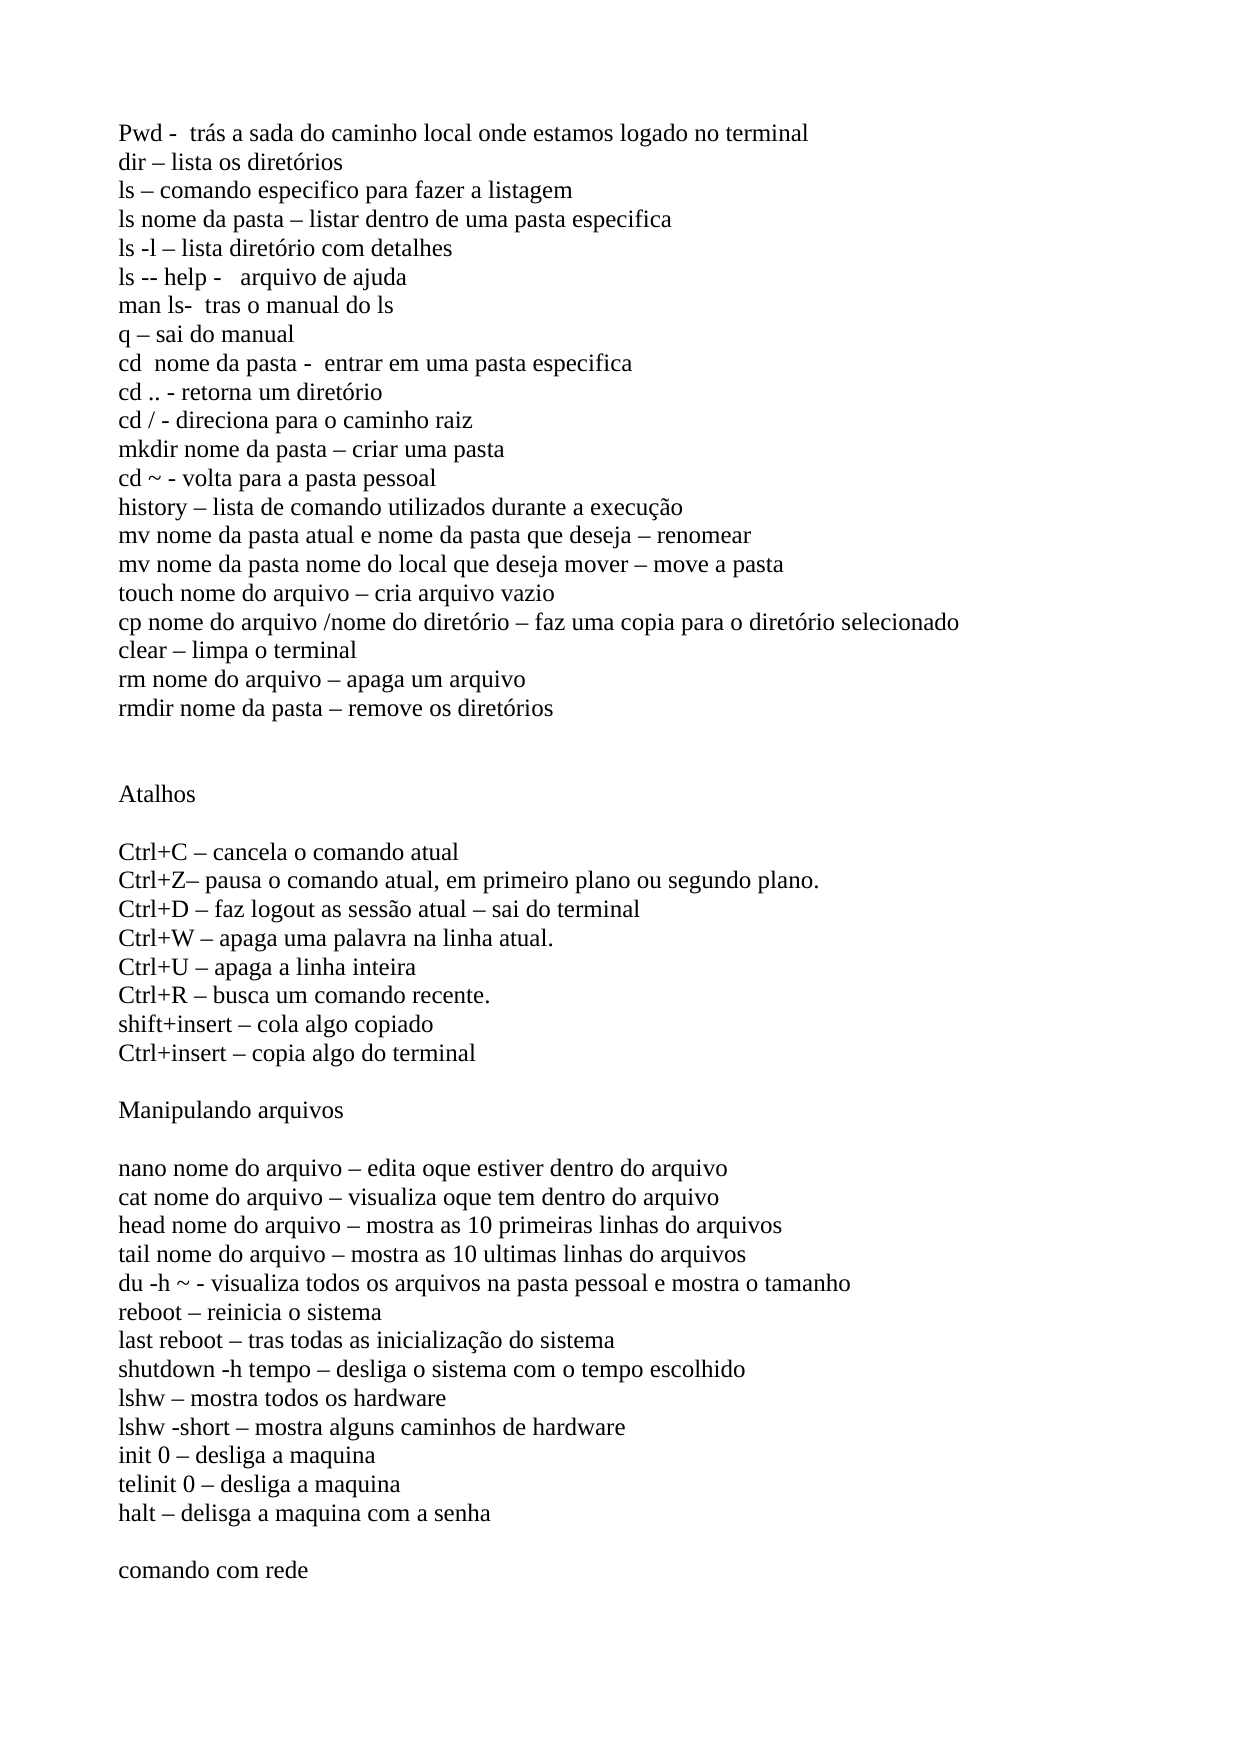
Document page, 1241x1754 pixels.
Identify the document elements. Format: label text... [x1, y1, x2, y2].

text shift+insert – cola algo copiado [118, 1009, 1122, 1038]
text man ls- tras o manual do ls [118, 291, 1122, 319]
text history – lista de comando utilizados durante a execução [118, 492, 1122, 521]
text cp nome do arquivo /nome do diretório – faz uma copia para o diretório selecionado [118, 607, 1122, 636]
text Ctrl+C – cancela o comando atual [118, 837, 1122, 866]
text ls -l – lista diretório com detalhes [118, 233, 1122, 262]
text cd .. - retorna um diretório [118, 377, 1122, 406]
text comando com rede [118, 1556, 1122, 1584]
text cat nome do arquivo – visualiza oque tem dentro do arquivo [118, 1182, 1122, 1211]
text Ctrl+W – apaga uma palavra na linha atual. [118, 923, 1122, 952]
text init 0 – desliga a maquina [118, 1441, 1122, 1469]
text lshw – mostra todos os hardware [118, 1383, 1122, 1412]
text q – sai do manual [118, 319, 1122, 348]
text Ctrl+insert – copia algo do terminal [118, 1038, 1122, 1067]
text ls -- help - arquivo de ajuda [118, 262, 1122, 291]
text cd / - direciona para o caminho raiz [118, 406, 1122, 434]
text du -h ~ - visualiza todos os arquivos na pasta pessoal e mostra o tamanho [118, 1268, 1122, 1297]
text cd ~ - volta para a pasta pessoal [118, 463, 1122, 492]
text head nome do arquivo – mostra as 10 primeiras linhas do arquivos [118, 1211, 1122, 1239]
text shutdown -h tempo – desliga o sistema com o tempo escolhido [118, 1354, 1122, 1383]
text mkdir nome da pasta – criar uma pasta [118, 434, 1122, 463]
text touch nome do arquivo – cria arquivo vazio [118, 578, 1122, 607]
text ls – comando especifico para fazer a listagem [118, 176, 1122, 204]
text rmdir nome da pasta – remove os diretórios [118, 693, 1122, 722]
text halt – delisga a maquina com a senha [118, 1498, 1122, 1527]
text nano nome do arquivo – edita oque estiver dentro do arquivo [118, 1153, 1122, 1182]
text Pwd - trás a sada do caminho local onde estamos logado no terminal [118, 118, 1122, 147]
text last reboot – tras todas as inicialização do sistema [118, 1326, 1122, 1354]
text Ctrl+R – busca um comando recente. [118, 981, 1122, 1009]
text rm nome do arquivo – apaga um arquivo [118, 664, 1122, 693]
text Ctrl+Z– pausa o comando atual, em primeiro plano ou segundo plano. [118, 866, 1122, 894]
text ls nome da pasta – listar dentro de uma pasta especifica [118, 204, 1122, 233]
text mv nome da pasta nome do local que deseja mover – move a pasta [118, 549, 1122, 578]
text clear – limpa o terminal [118, 636, 1122, 664]
text tail nome do arquivo – mostra as 10 ultimas linhas do arquivos [118, 1239, 1122, 1268]
text lshw -short – mostra alguns caminhos de hardware [118, 1412, 1122, 1441]
text Ctrl+U – apaga a linha inteira [118, 952, 1122, 981]
text Manipulando arquivos [118, 1096, 1122, 1124]
text Ctrl+D – faz logout as sessão atual – sai do terminal [118, 894, 1122, 923]
text reboot – reinicia o sistema [118, 1297, 1122, 1326]
text mv nome da pasta atual e nome da pasta que deseja – renomear [118, 521, 1122, 549]
text telinit 0 – desliga a maquina [118, 1469, 1122, 1498]
text Atalhos [118, 779, 1122, 808]
text cd nome da pasta - entrar em uma pasta especifica [118, 348, 1122, 377]
text dir – lista os diretórios [118, 147, 1122, 176]
